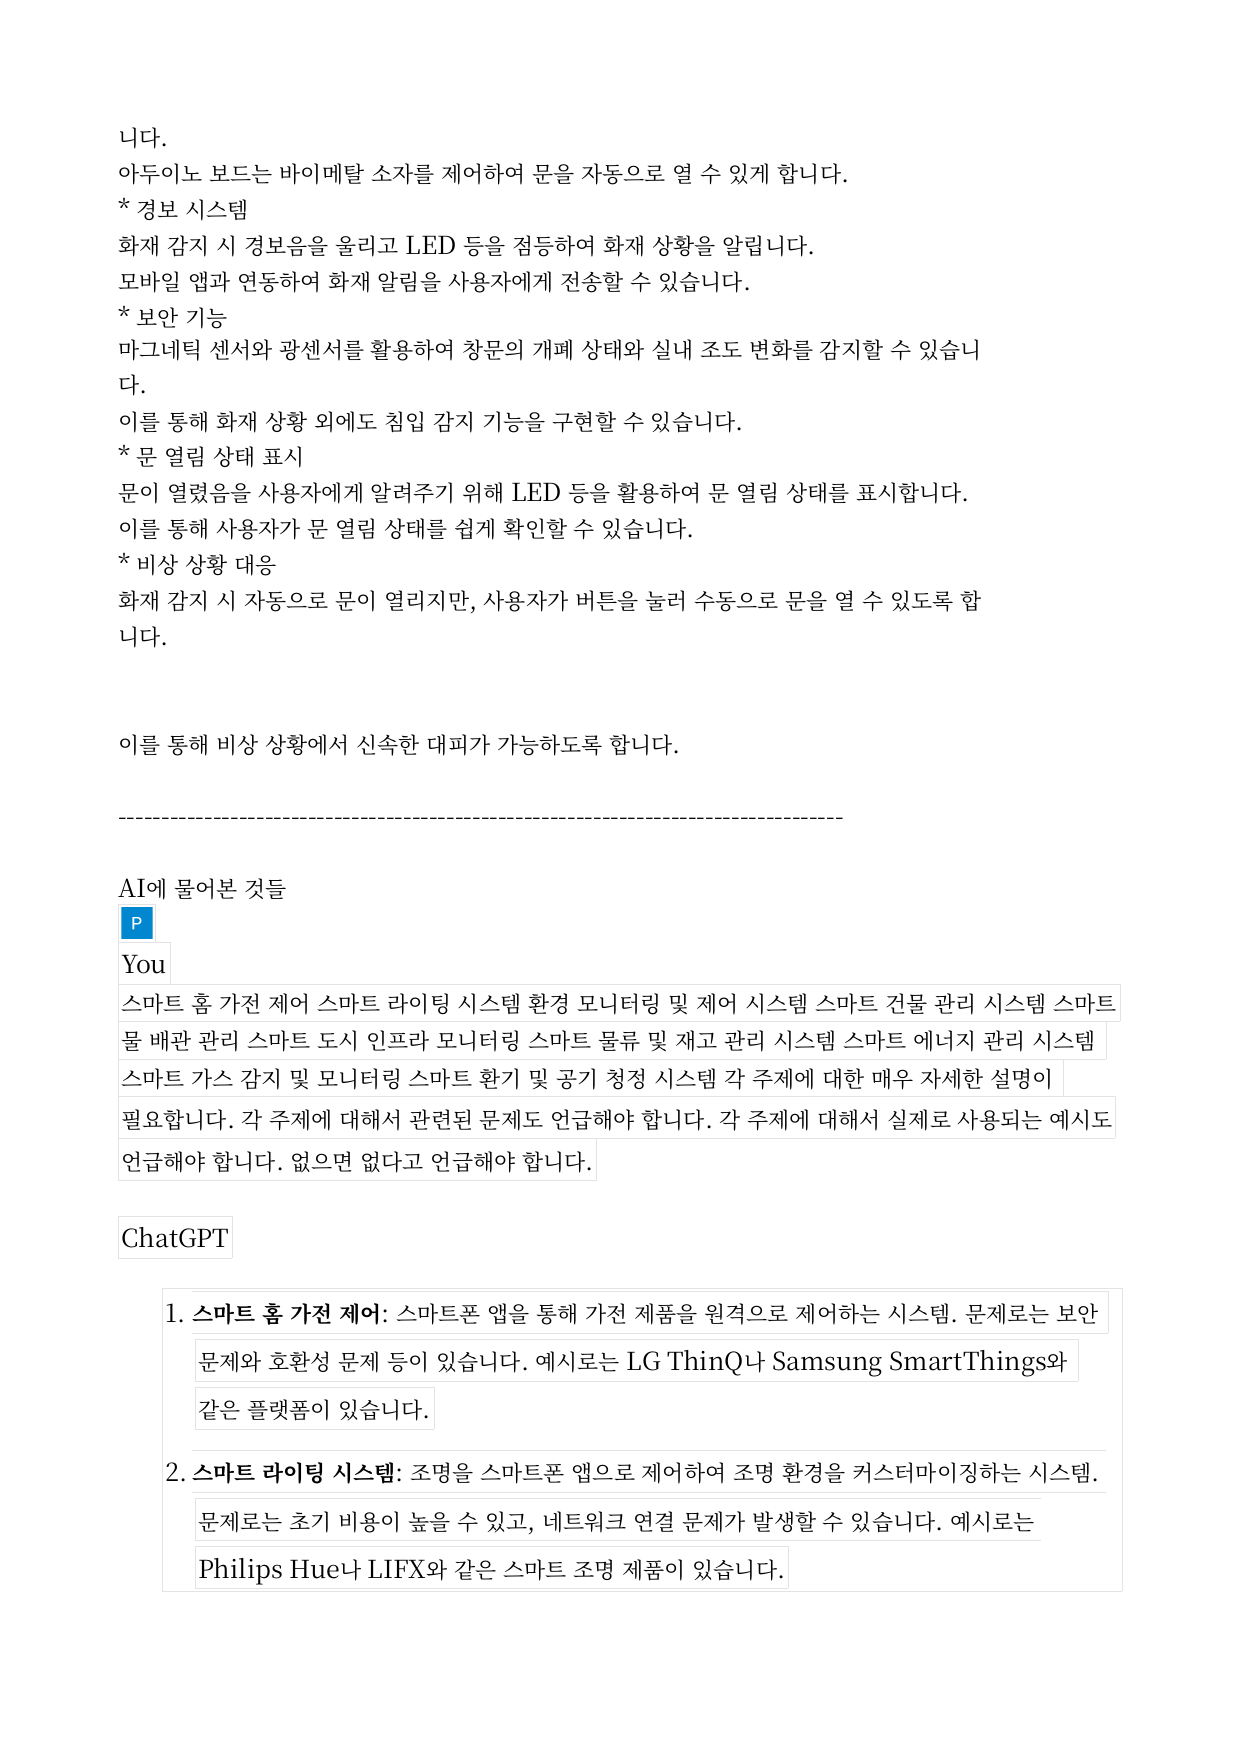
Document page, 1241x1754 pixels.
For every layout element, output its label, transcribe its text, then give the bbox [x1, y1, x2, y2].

text [233, 1216, 1122, 1258]
text [171, 942, 1122, 984]
text 화재 감지 시 경보음을 울리고 LED 등을 점등하여 화재 상황을 알립니다. [118, 226, 1122, 262]
text 다. [118, 365, 1122, 401]
text ChatGPT [119, 1217, 232, 1258]
text 이를 통해 화재 상황 외에도 침입 감지 기능을 구현할 수 있습니다. [118, 401, 1122, 437]
list 스마트 라이팅 시스템: 조명을 스마트폰 앱으로 제어하여 조명 환경을 커스터마이징하는 시스템. 문제로는 초기 비용이 높을 수 있고, 네트워크 연결 문제가 발생할 수 있습니다. 예시로는 Philips Hue나 LIFX와 같은 스마트 조명 제품이 있습니다. [163, 1447, 1122, 1591]
text AI에 물어본 것들 [118, 868, 1122, 904]
text 화재 감지 시 자동으로 문이 열리지만, 사용자가 버튼을 눌러 수동으로 문을 열 수 있도록 합 [118, 581, 1122, 617]
text 니다. [118, 118, 1122, 154]
text 이를 통해 사용자가 문 열림 상태를 쉽게 확인할 수 있습니다. [118, 509, 1122, 545]
text * 문 열림 상태 표시 [118, 437, 1122, 473]
text You [119, 943, 170, 984]
text ------------------------------------------------------------------------------------ [118, 796, 1122, 832]
text 스마트 홈 가전 제어 스마트 라이팅 시스템 환경 모니터링 및 제어 시스템 스마트 건물 관리 시스템 스마트 물 배관 관리 스마트 도시 인프라 모니터링 스마트 물류 및 재고 관리 시스템 스마트 에너지 관리 시스템 스마트 가스 감지 및 모니터링 스마트 환기 및 공기 청정 시스템 각 주제에 대한 매우 자세한 설명이 필요합니다. 각 주제에 대해서 관련된 문제도 언급해야 합니다. 각 주제에 대해서 실제로 사용되는 예시도 언급해야 합니다. 없으면 없다고 언급해야 합니다. [119, 984, 1122, 1180]
text * 보안 기능 [118, 298, 1122, 334]
text 문이 열렸음을 사용자에게 알려주기 위해 LED 등을 활용하여 문 열림 상태를 표시합니다. [118, 473, 1122, 509]
text * 경보 시스템 [118, 190, 1122, 226]
text 마그네틱 센서와 광센서를 활용하여 창문의 개폐 상태와 실내 조도 변화를 감지할 수 있습니 [118, 334, 1122, 365]
list 스마트 홈 가전 제어: 스마트폰 앱을 통해 가전 제품을 원격으로 제어하는 시스템. 문제로는 보안 문제와 호환성 문제 등이 있습니다. 예시로는 LG ThinQ나 Samsung SmartThings와 같은 플랫폼이 있습니다. [163, 1289, 1122, 1429]
picture [121, 907, 153, 939]
text 아두이노 보드는 바이메탈 소자를 제어하여 문을 자동으로 열 수 있게 합니다. [118, 154, 1122, 190]
text 이를 통해 비상 상황에서 신속한 대피가 가능하도록 합니다. [118, 724, 1122, 761]
text 니다. [118, 617, 1122, 653]
text * 비상 상황 대응 [118, 545, 1122, 581]
text 모바일 앱과 연동하여 화재 알림을 사용자에게 전송할 수 있습니다. [118, 262, 1122, 298]
